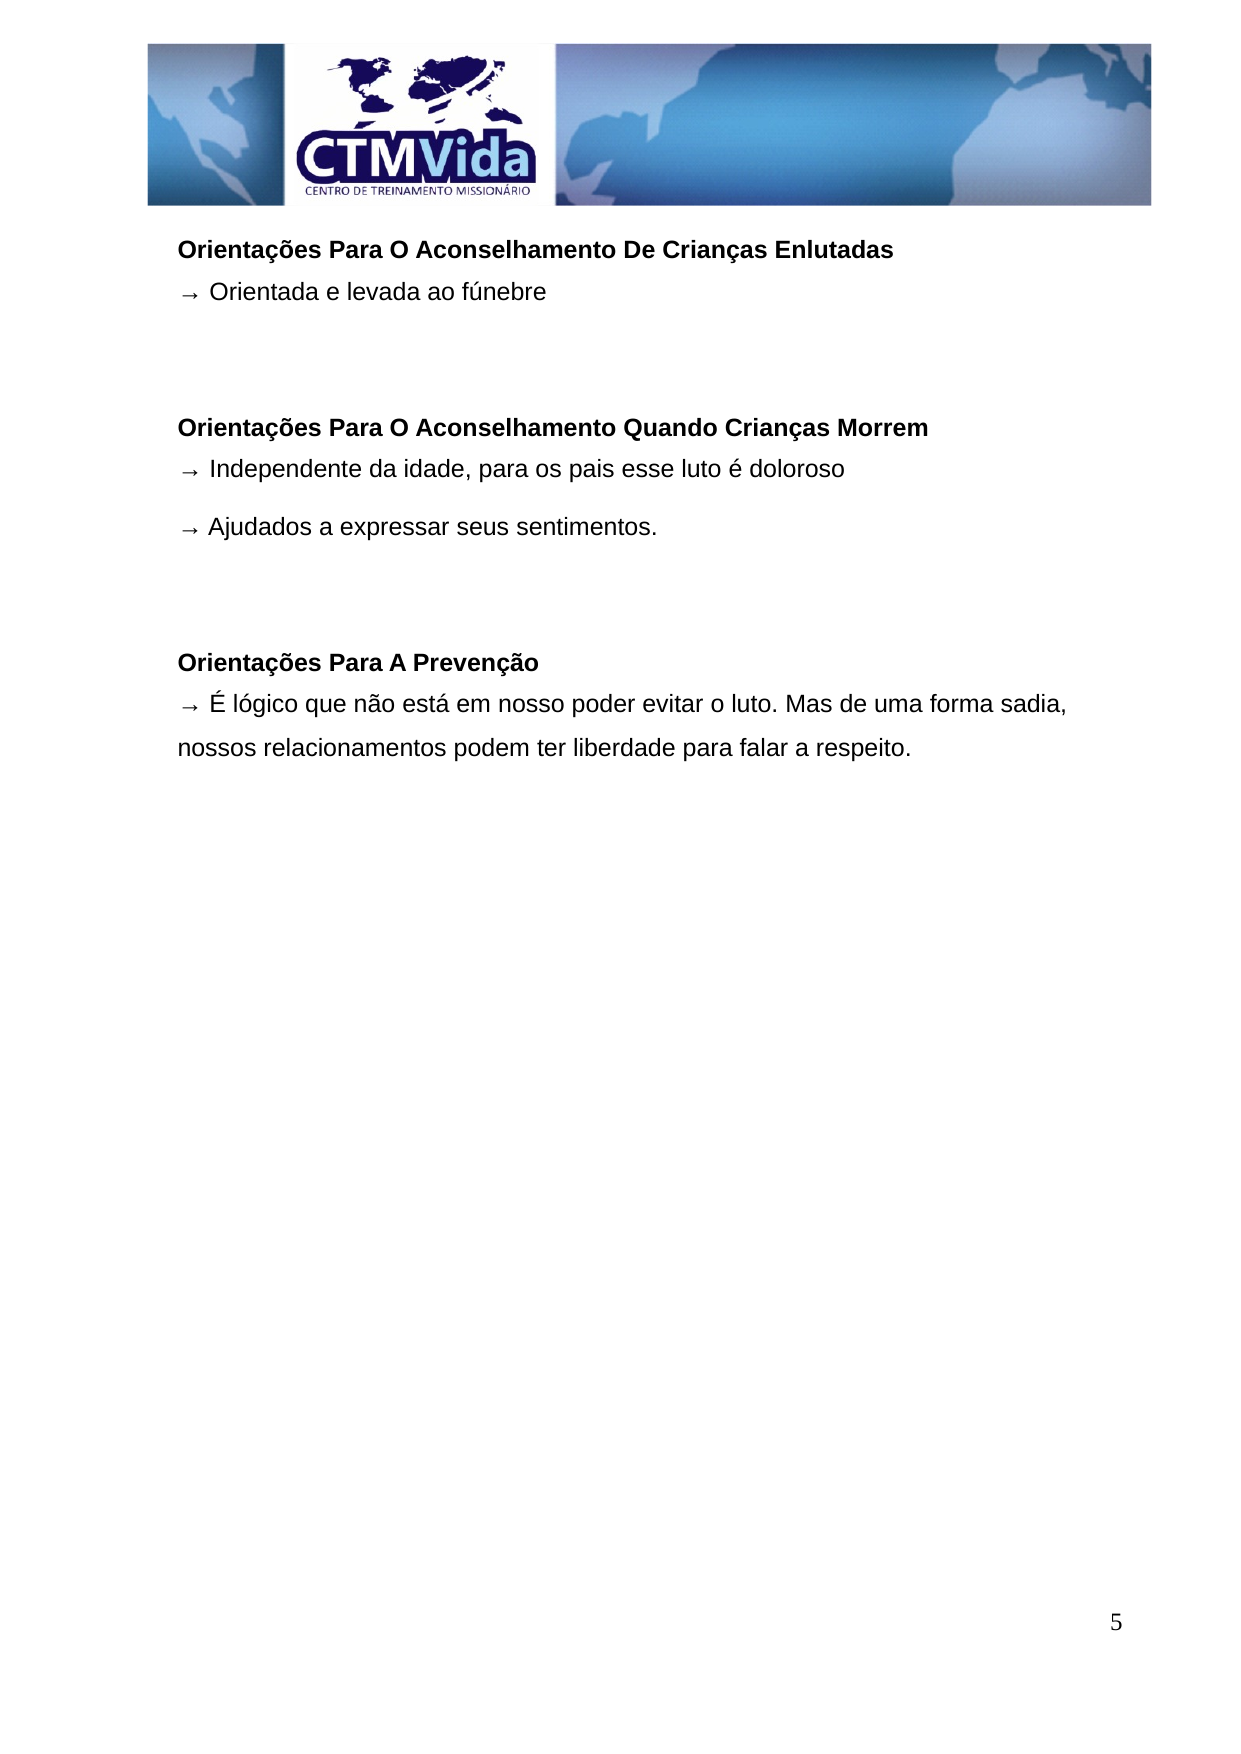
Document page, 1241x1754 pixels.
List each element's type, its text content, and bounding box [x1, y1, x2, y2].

picture [147, 43, 1152, 206]
text → Orientada e levada ao fúnebre [177, 277, 1122, 305]
subtitle Orientações para a prevenção [177, 648, 1122, 677]
text → Independente da idade, para os pais esse luto é doloroso [177, 454, 1122, 483]
subtitle Orientações para o aconselhamento de crianças enlutadas [177, 235, 1122, 264]
text → É lógico que não está em nosso poder evitar o luto. Mas de uma forma sadia, nossos relacionamentos podem ter liberdade para falar a respeito. [177, 689, 1122, 761]
subtitle Orientações para o aconselhamento quando crianças morrem [177, 413, 1122, 442]
text → Ajudados a expressar seus sentimentos. [177, 512, 1122, 541]
